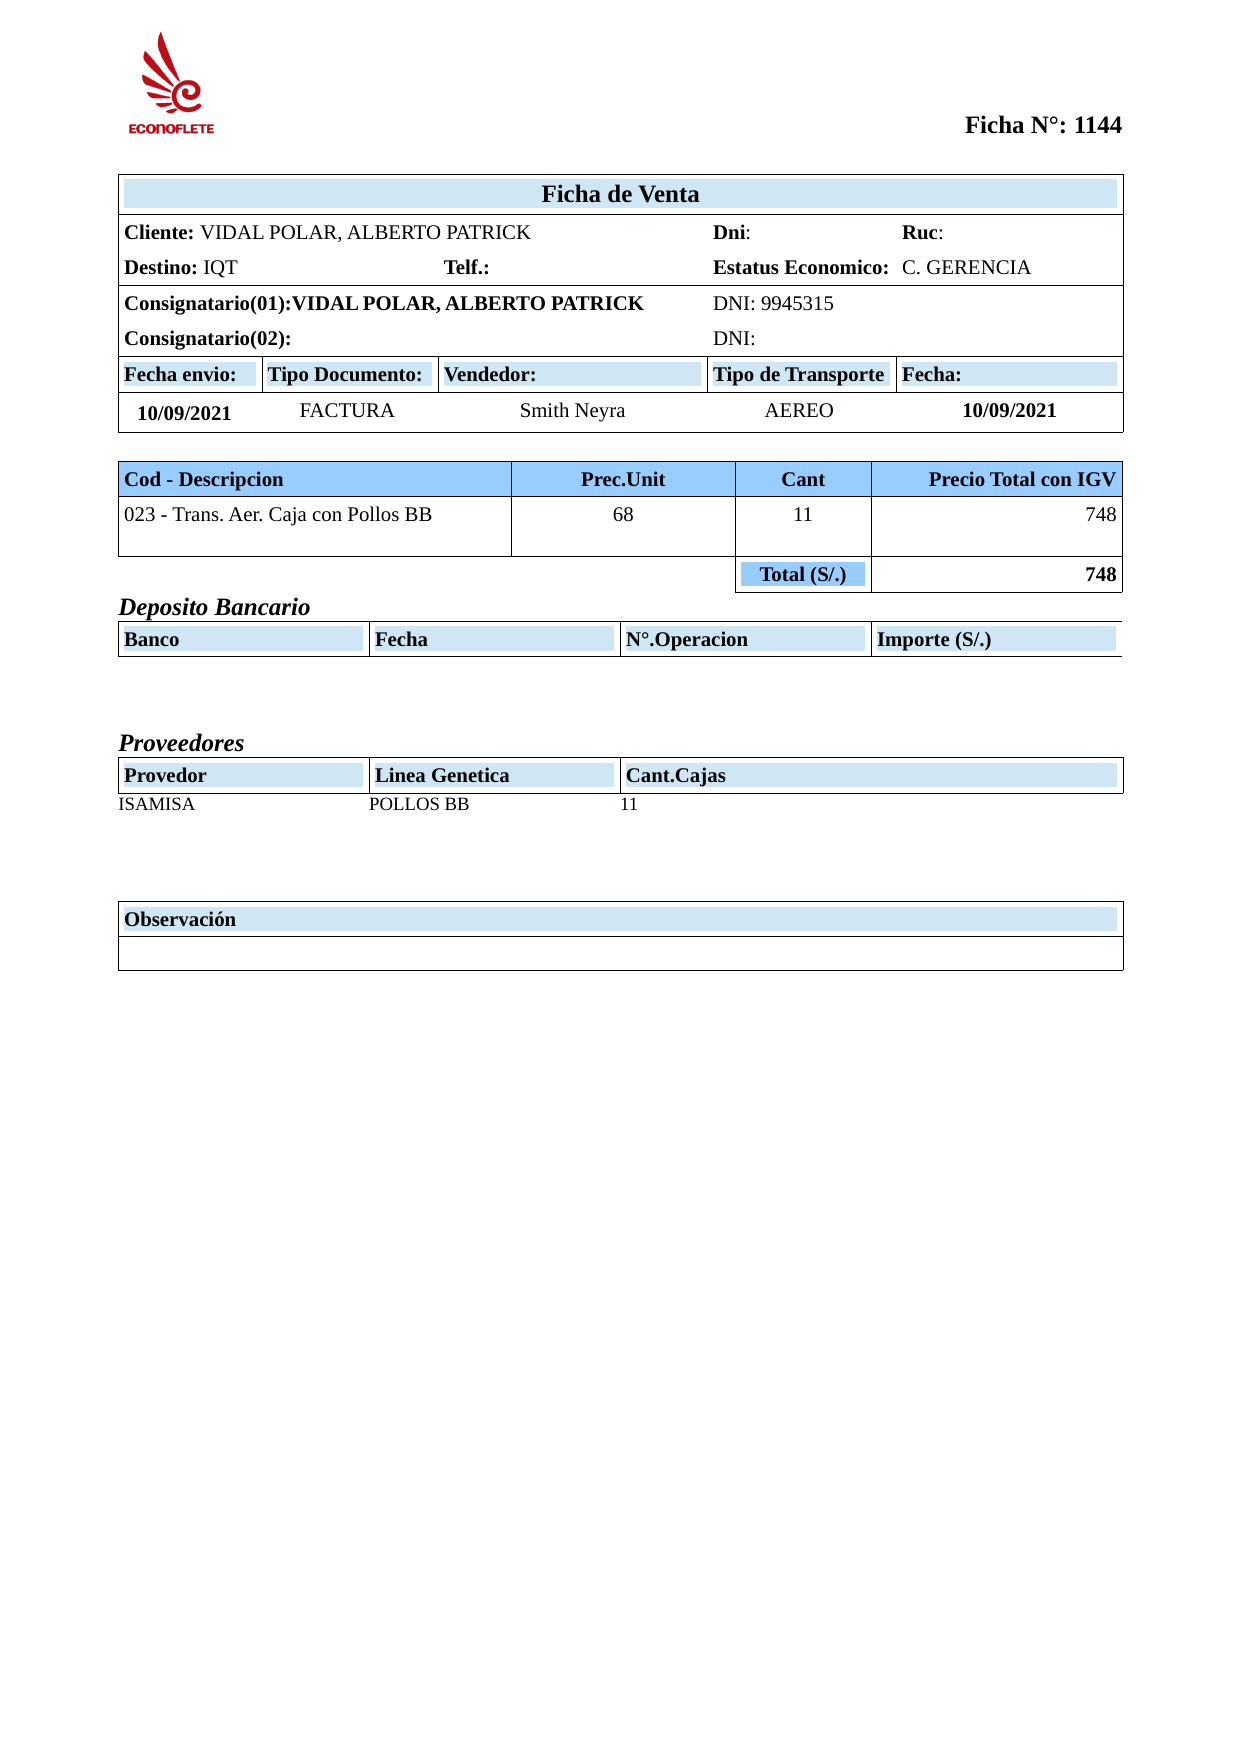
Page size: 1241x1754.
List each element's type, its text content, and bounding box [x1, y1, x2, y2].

table_cell Consignatario(01):VIDAL POLAR, ALBERTO PATRICK [119, 286, 707, 321]
table_header Provedor [119, 758, 369, 793]
table_cell 10/09/2021 [119, 393, 262, 432]
table_cell [511, 557, 735, 592]
table_header Cod - Descripcion [119, 462, 511, 496]
table_header Ficha de Venta [119, 175, 1123, 214]
table_cell AEREO [707, 393, 896, 432]
table_cell Smith Neyra [438, 393, 707, 432]
table_cell [119, 937, 1123, 969]
table_header Fecha [370, 622, 620, 656]
table_cell FACTURA [262, 393, 438, 432]
table_cell [871, 680, 1122, 704]
table_cell [118, 680, 369, 704]
text Deposito Bancario [118, 592, 1122, 621]
table_cell DNI: [707, 321, 1123, 356]
table_cell [369, 657, 620, 680]
table_cell DNI: 9945315 [707, 286, 1123, 321]
table_cell 11 [736, 497, 871, 556]
table_cell Dni: [707, 215, 896, 249]
table_cell 748 [872, 557, 1122, 592]
table_cell [871, 705, 1122, 728]
table_cell Total (S/.) [736, 557, 871, 592]
table_cell [369, 680, 620, 704]
table_cell Estatus Economico: [707, 249, 896, 285]
table_header Cant [736, 462, 871, 496]
table_header Importe (S/.) [872, 622, 1122, 656]
table_cell 68 [512, 497, 735, 556]
table_cell Telf.: [438, 249, 707, 285]
table_cell [118, 657, 369, 680]
table_cell [118, 879, 369, 901]
table_cell Vendedor: [439, 357, 707, 392]
table_header Precio Total con IGV [872, 462, 1122, 496]
table_cell [620, 879, 1123, 901]
table_cell Fecha: [897, 357, 1123, 392]
table_cell Destino: IQT [119, 249, 438, 285]
table_header Cant.Cajas [621, 758, 1123, 793]
table_cell Fecha envio: [119, 357, 262, 392]
table_cell [118, 836, 369, 858]
table_cell [620, 858, 1123, 879]
table_cell [620, 836, 1123, 858]
text Proveedores [118, 728, 1122, 757]
table_header Observación [119, 902, 1123, 936]
table_cell [369, 815, 620, 836]
table_cell [369, 858, 620, 879]
table_header Prec.Unit [512, 462, 735, 496]
table_cell [118, 557, 511, 592]
table_cell 023 - Trans. Aer. Caja con Pollos BB [119, 497, 511, 556]
table_cell POLLOS BB [369, 794, 620, 814]
table_header Banco [119, 622, 369, 656]
table_cell 11 [620, 794, 1123, 814]
table_cell [620, 657, 871, 680]
table_cell 10/09/2021 [896, 393, 1123, 432]
table_cell [620, 680, 871, 704]
table_cell [620, 815, 1123, 836]
table_cell C. GERENCIA [896, 249, 1123, 285]
table_cell [369, 879, 620, 901]
picture [118, 31, 225, 134]
table_cell Consignatario(02): [119, 321, 707, 356]
table_cell [620, 705, 871, 728]
table_cell Tipo Documento: [263, 357, 438, 392]
table_cell [369, 836, 620, 858]
table_cell Cliente: VIDAL POLAR, ALBERTO PATRICK [119, 215, 707, 249]
table_header N°.Operacion [621, 622, 871, 656]
table_cell Tipo de Transporte [708, 357, 896, 392]
table_header Linea Genetica [370, 758, 620, 793]
table_cell Ruc: [896, 215, 1123, 249]
table_cell ISAMISA [118, 794, 369, 814]
table_cell [369, 705, 620, 728]
table_cell [118, 705, 369, 728]
table_cell 748 [872, 497, 1122, 556]
table_cell [118, 815, 369, 836]
table_cell [118, 858, 369, 879]
table_cell [871, 657, 1122, 680]
